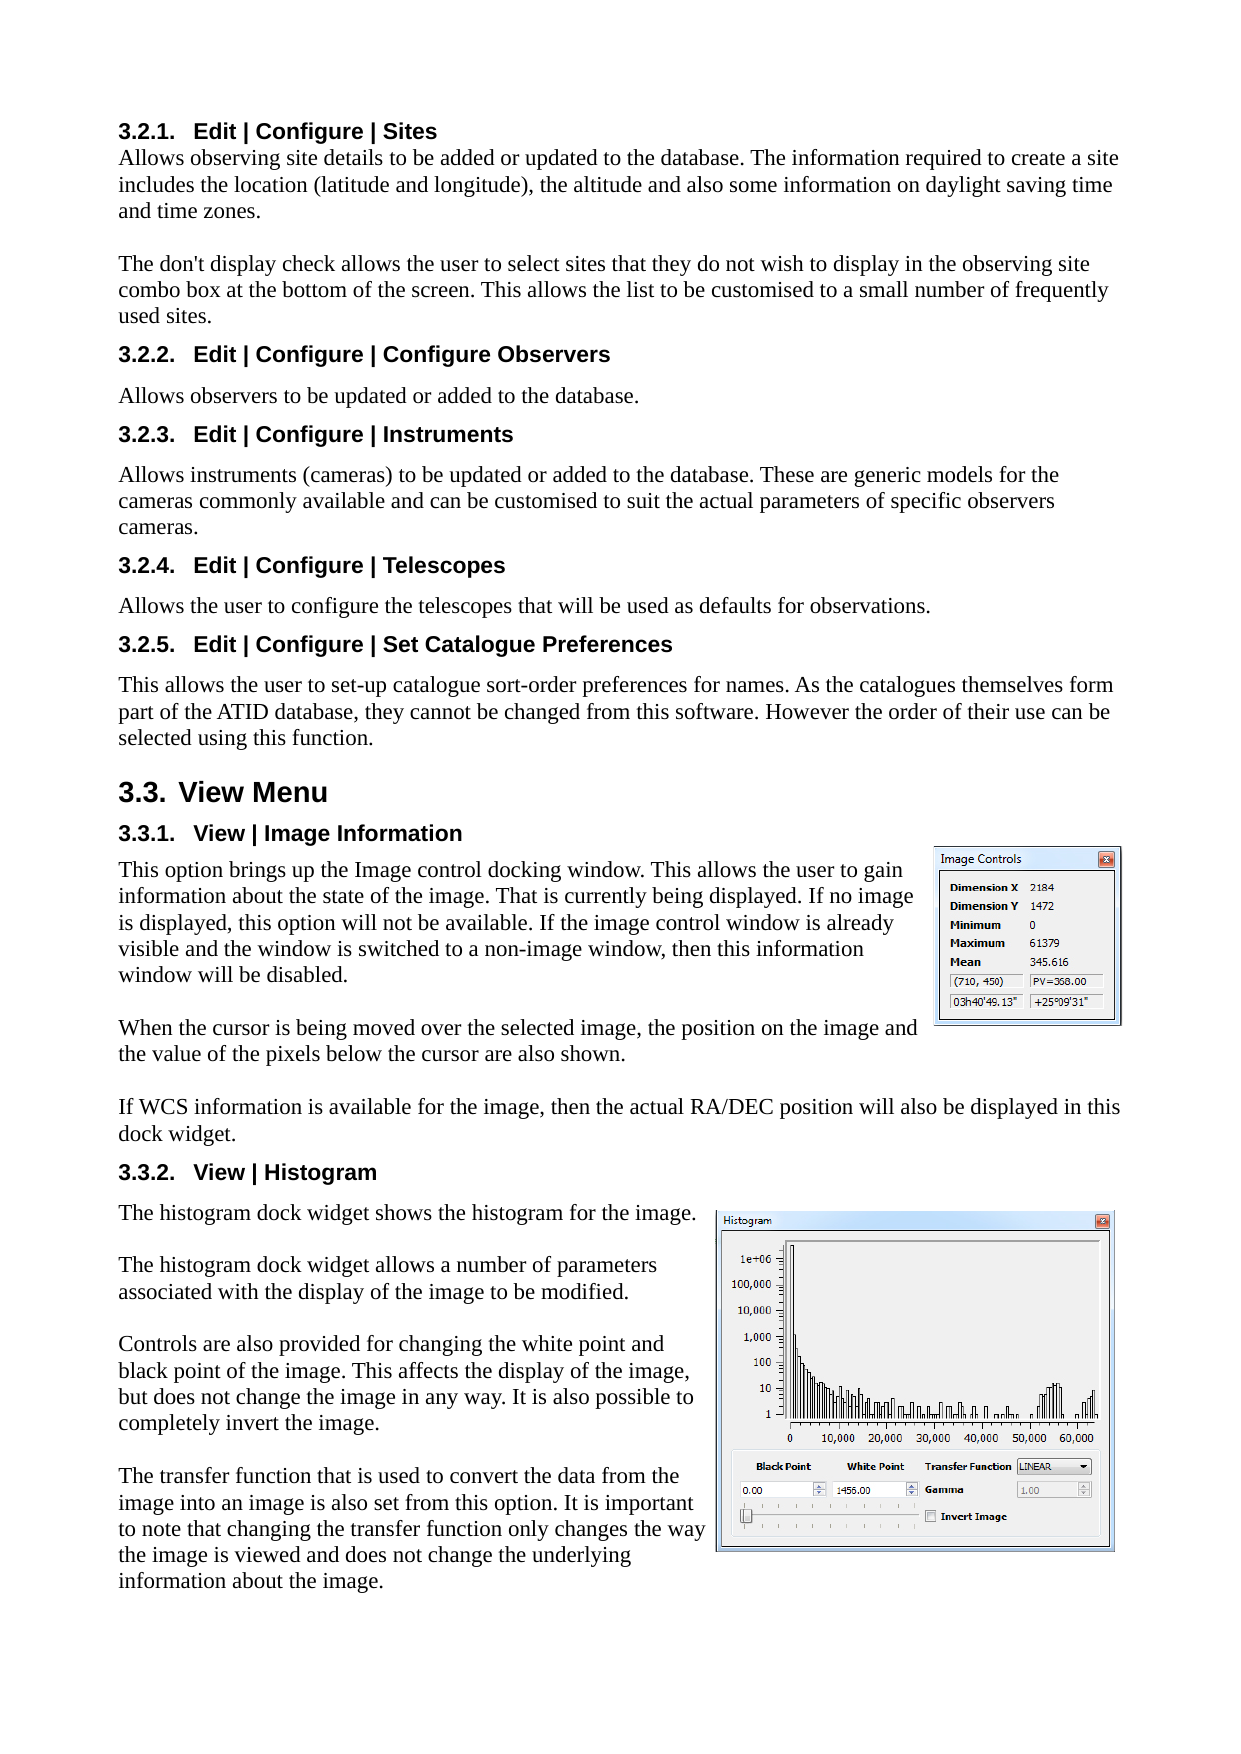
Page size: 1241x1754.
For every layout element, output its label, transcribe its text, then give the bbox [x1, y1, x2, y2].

text The transfer function that is used to convert the data from the image into an image is also set from this option. It is important to note that changing the transfer function only changes the way the image is viewed and does not change the underlying information about the image. [118, 1448, 1122, 1594]
subtitle Edit | Configure | Set Catalogue Preferences [118, 631, 1122, 658]
text If WCS information is available for the image, then the actual RA/DEC position will also be displayed in this dock widget. [118, 1079, 1122, 1146]
subtitle Edit | Configure | Telescopes [118, 552, 1122, 579]
picture [715, 1210, 1115, 1552]
text The histogram dock widget allows a number of parameters associated with the display of the image to be modified. [118, 1237, 715, 1304]
text Controls are also provided for changing the white point and black point of the image. This affects the display of the image, but does not change the image in any way. It is also possible to completely invert the image. [118, 1317, 715, 1436]
text This option brings up the Image control docking window. This allows the user to gain information about the state of the image. That is currently being displayed. If no image is displayed, this option will not be available. If the image control window is already visible and the window is switched to a non-image window, then this information window will be disabled. [118, 847, 933, 988]
text Allows observers to be updated or added to the database. [118, 368, 1122, 408]
text Allows instruments (cameras) to be updated or added to the database. These are generic models for the cameras commonly available and can be customised to suit the actual parameters of specific observers cameras. [118, 447, 1122, 540]
subtitle Edit | Configure | Sites [118, 118, 1122, 144]
subtitle Edit | Configure | Instruments [118, 421, 1122, 447]
text Allows the user to configure the telescopes that will be used as defaults for observations. [118, 579, 1122, 619]
subtitle View | Histogram [118, 1158, 1122, 1185]
text The histogram dock widget shows the histogram for the image. [118, 1185, 1122, 1225]
text When the cursor is being moved over the selected image, the position on the image and the value of the pixels below the cursor are also shown. [118, 1000, 1122, 1067]
subtitle Edit | Configure | Configure Observers [118, 341, 1122, 368]
subtitle View Menu [118, 775, 1122, 808]
picture [933, 846, 1123, 1026]
text The don't display check allows the user to select sites that they do not wish to display in the observing site combo box at the bottom of the screen. This allows the list to be customised to a small number of frequently used sites. [118, 236, 1122, 329]
text This allows the user to set-up catalogue sort-order preferences for names. As the catalogues themselves form part of the ATID database, they cannot be changed from this software. However the order of their use can be selected using this function. [118, 658, 1122, 751]
text Allows observing site details to be added or updated to the database. The information required to create a site includes the location (latitude and longitude), the altitude and also some information on daylight saving time and time zones. [118, 144, 1122, 223]
subtitle View | Image Information [118, 820, 1122, 847]
